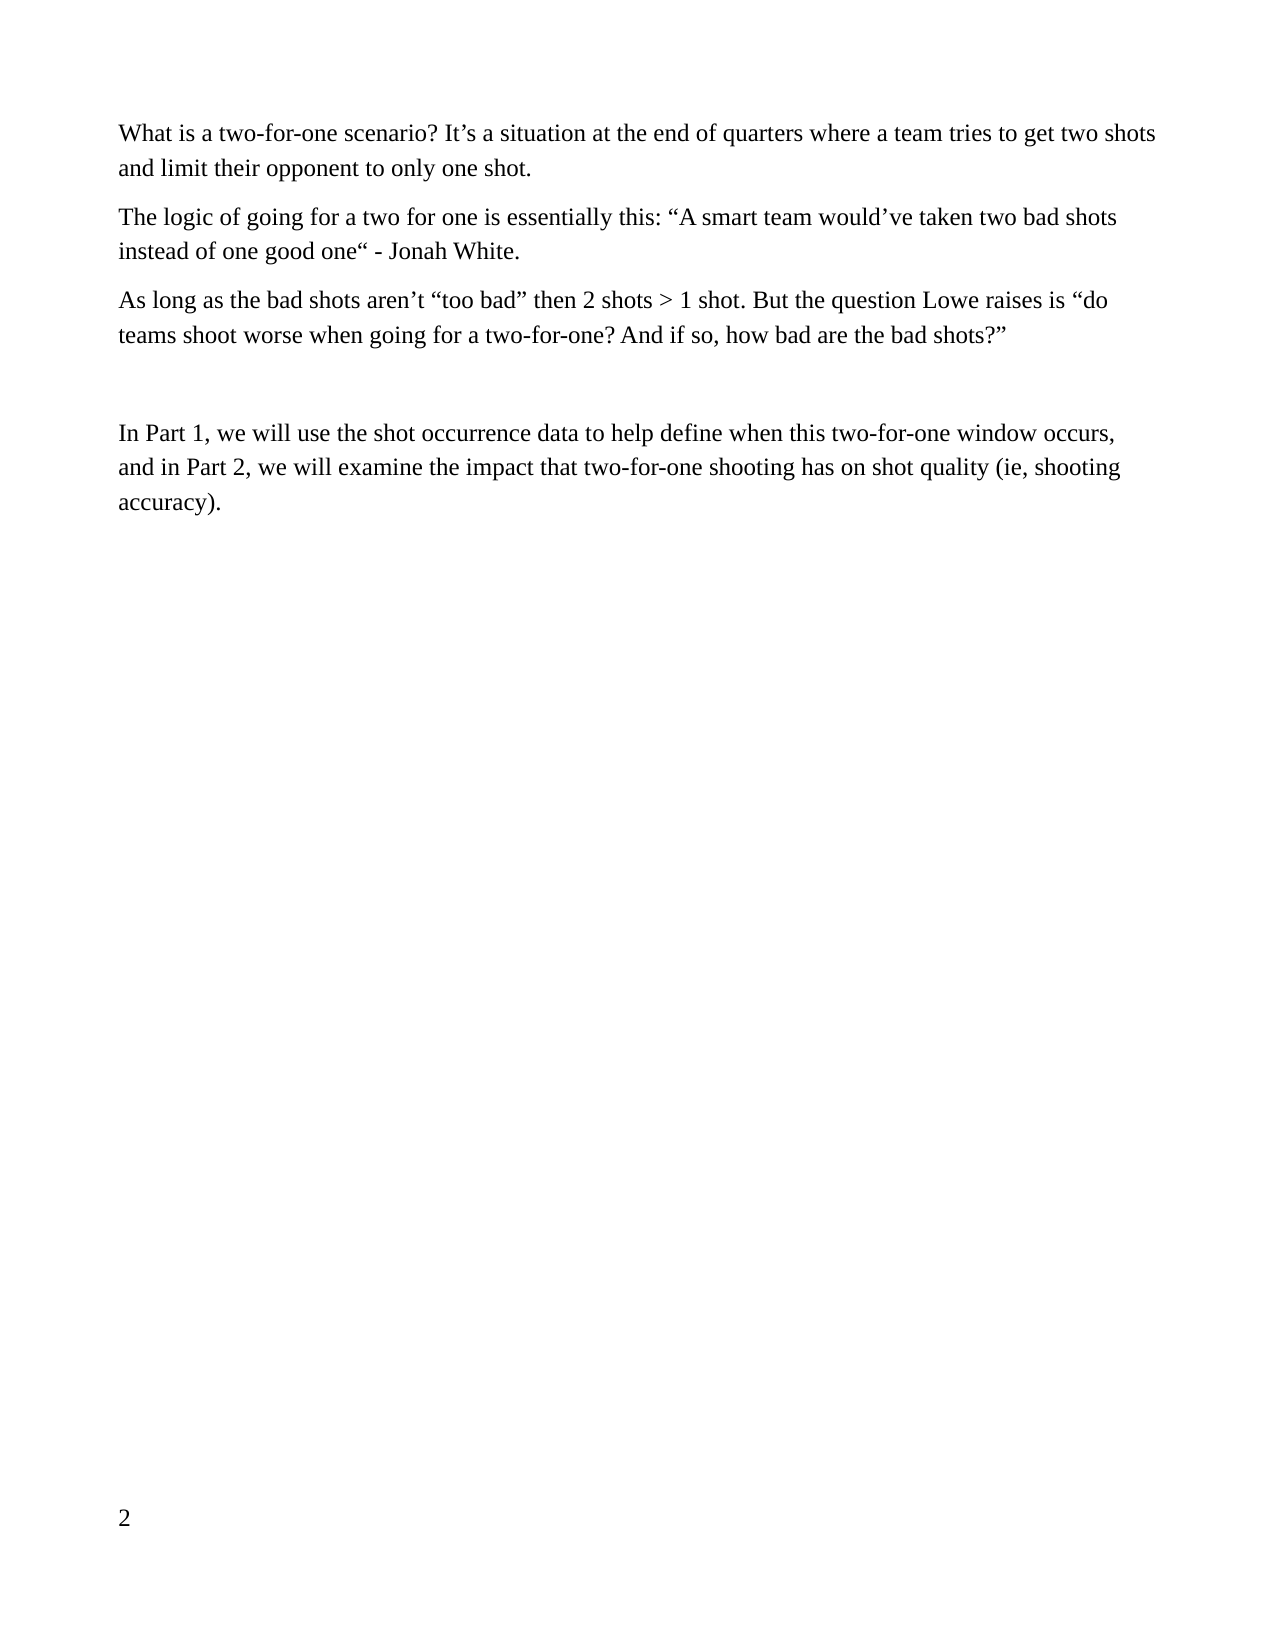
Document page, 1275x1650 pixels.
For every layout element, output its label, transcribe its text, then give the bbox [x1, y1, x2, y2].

text What is a two-for-one scenario? It’s a situation at the end of quarters where a team tries to get two shots and limit their opponent to only one shot. [118, 118, 1157, 181]
text As long as the bad shots aren’t “too bad” then 2 shots > 1 shot. But the question Lowe raises is “do teams shoot worse when going for a two-for-one? And if so, how bad are the bad shots?” [118, 285, 1157, 348]
text The logic of going for a two for one is essentially this: “A smart team would’ve taken two bad shots instead of one good one“ - Jonah White. [118, 202, 1157, 265]
text In Part 1, we will use the shot occurrence data to help define when this two-for-one window occurs, and in Part 2, we will examine the impact that two-for-one shooting has on shot quality (ie, shooting accuracy). [118, 418, 1157, 516]
